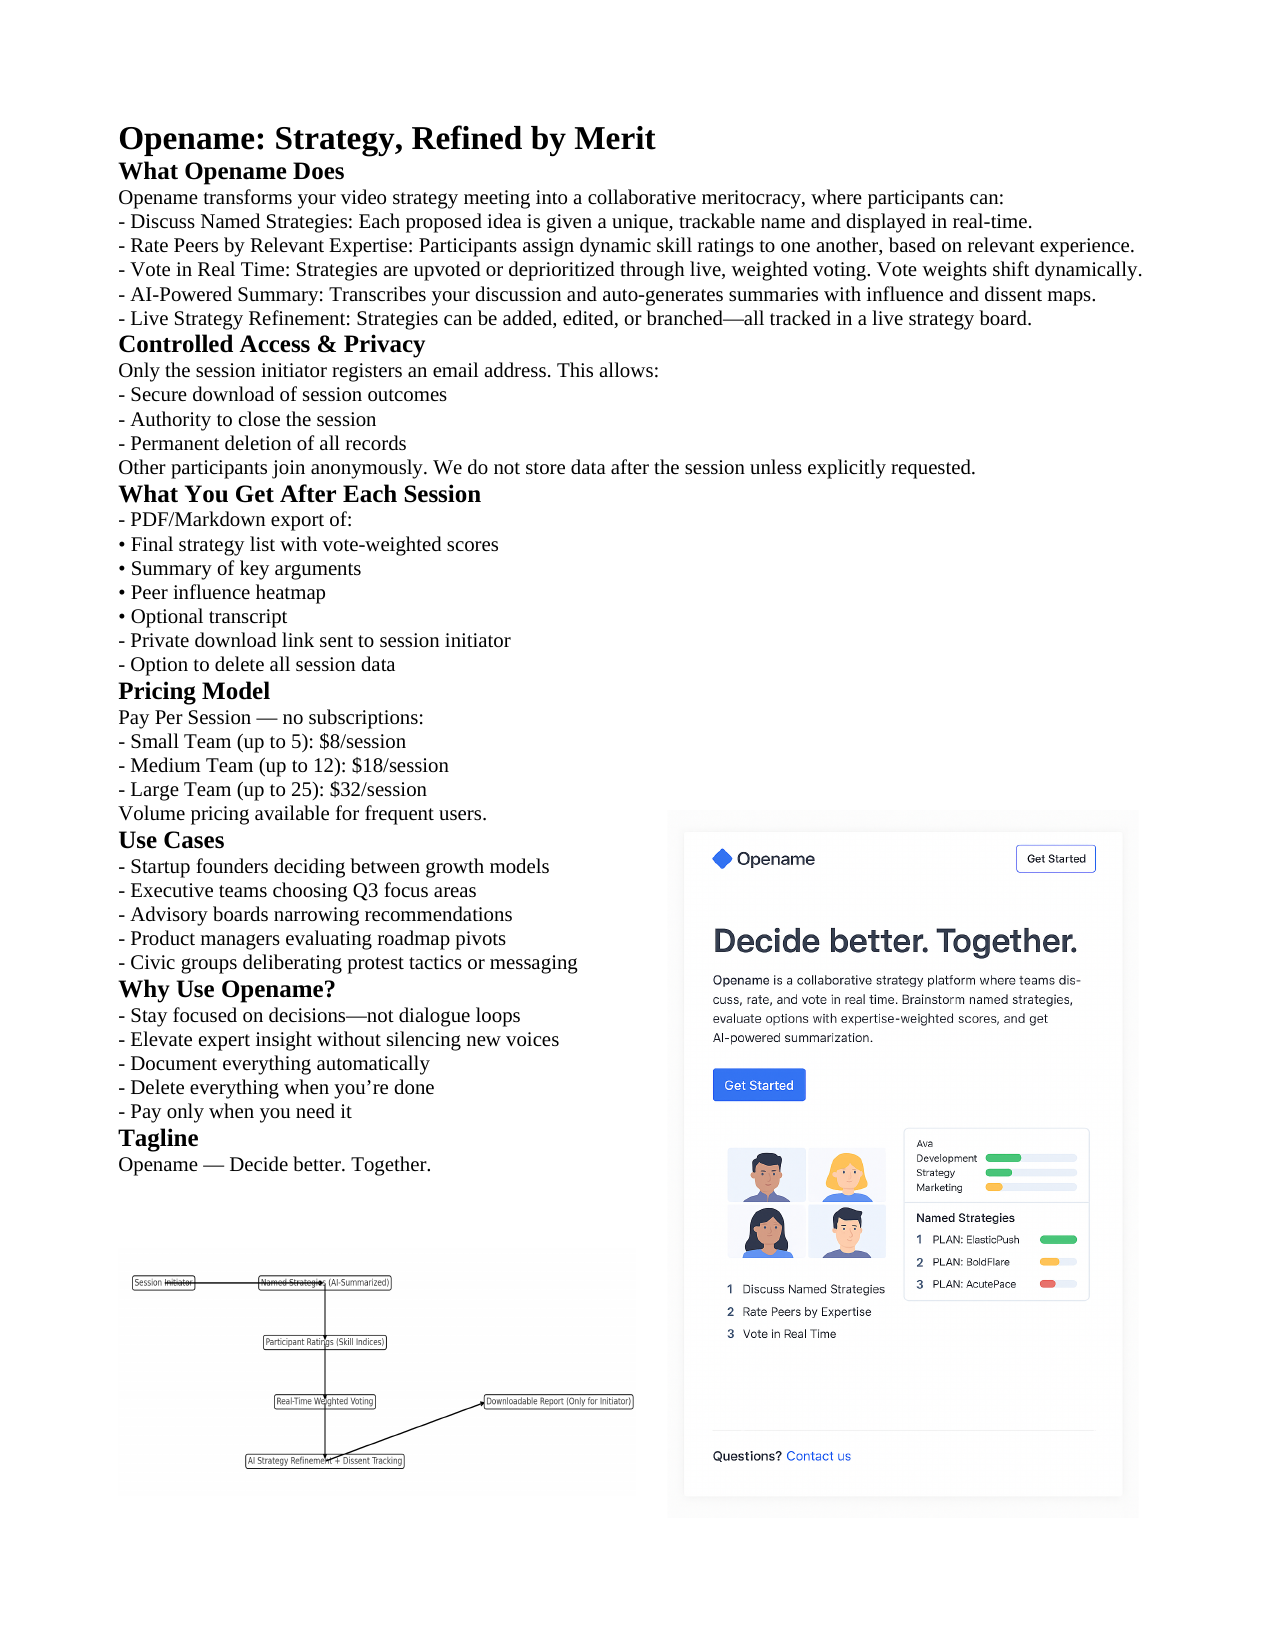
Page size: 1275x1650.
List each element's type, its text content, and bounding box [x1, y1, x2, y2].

subtitle [1139, 825, 1157, 854]
text Only the session initiator registers an email address. This allows: [118, 358, 1157, 382]
text Opename transforms your video strategy meeting into a collaborative meritocracy, where participants can: [118, 185, 1157, 209]
text - Advisory boards narrowing recommendations [118, 902, 667, 926]
text - Medium Team (up to 12): $18/session [118, 753, 1157, 777]
subtitle Controlled Access & Privacy [118, 329, 1157, 358]
text - Discuss Named Strategies: Each proposed idea is given a unique, trackable name and displayed in real-time. [118, 209, 1157, 233]
text • Peer influence heatmap [118, 579, 1157, 604]
text - Vote in Real Time: Strategies are upvoted or deprioritized through live, weighted voting. Vote weights shift dynamically. [118, 257, 1157, 281]
text - Option to delete all session data [118, 652, 1157, 676]
text - Document everything automatically [118, 1051, 667, 1075]
subtitle [1139, 974, 1157, 1003]
text - Authority to close the session [118, 406, 1157, 431]
text - Startup founders deciding between growth models [118, 854, 667, 878]
text - PDF/Markdown export of: [118, 507, 1157, 531]
text - Rate Peers by Relevant Expertise: Participants assign dynamic skill ratings to one another, based on relevant experience. [118, 233, 1157, 257]
subtitle What You Get After Each Session [118, 479, 1157, 507]
text • Optional transcript [118, 604, 1157, 628]
text Opename — Decide better. Together. [118, 1152, 667, 1176]
subtitle Tagline [118, 1123, 667, 1152]
text - Product managers evaluating roadmap pivots [118, 926, 667, 950]
subtitle Why Use Opename? [118, 974, 667, 1003]
text • Final strategy list with vote-weighted scores [118, 531, 1157, 556]
text Volume pricing available for frequent users. [118, 801, 1157, 825]
text - Stay focused on decisions—not dialogue loops [118, 1003, 667, 1027]
text - Large Team (up to 25): $32/session [118, 777, 1157, 801]
picture [118, 1248, 636, 1496]
text Pay Per Session — no subscriptions: [118, 704, 1157, 729]
subtitle Pricing Model [118, 676, 1157, 704]
text - Live Strategy Refinement: Strategies can be added, edited, or branched—all tracked in a live strategy board. [118, 306, 1157, 329]
text - Private download link sent to session initiator [118, 628, 1157, 652]
text - AI-Powered Summary: Transcribes your discussion and auto-generates summaries with influence and dissent maps. [118, 281, 1157, 306]
text - Elevate expert insight without silencing new voices [118, 1027, 667, 1051]
picture [667, 810, 1139, 1518]
text - Delete everything when you’re done [118, 1075, 667, 1099]
text - Small Team (up to 5): $8/session [118, 729, 1157, 753]
text - Civic groups deliberating protest tactics or messaging [118, 950, 667, 974]
text - Permanent deletion of all records [118, 431, 1157, 454]
text • Summary of key arguments [118, 556, 1157, 579]
subtitle [1139, 1123, 1157, 1152]
text - Executive teams choosing Q3 focus areas [118, 878, 667, 902]
title Opename: Strategy, Refined by Merit [118, 118, 1157, 156]
subtitle What Opename Does [118, 156, 1157, 185]
text - Pay only when you need it [118, 1099, 667, 1123]
text - Secure download of session outcomes [118, 382, 1157, 406]
subtitle Use Cases [118, 825, 667, 854]
text Other participants join anonymously. We do not store data after the session unless explicitly requested. [118, 454, 1157, 479]
